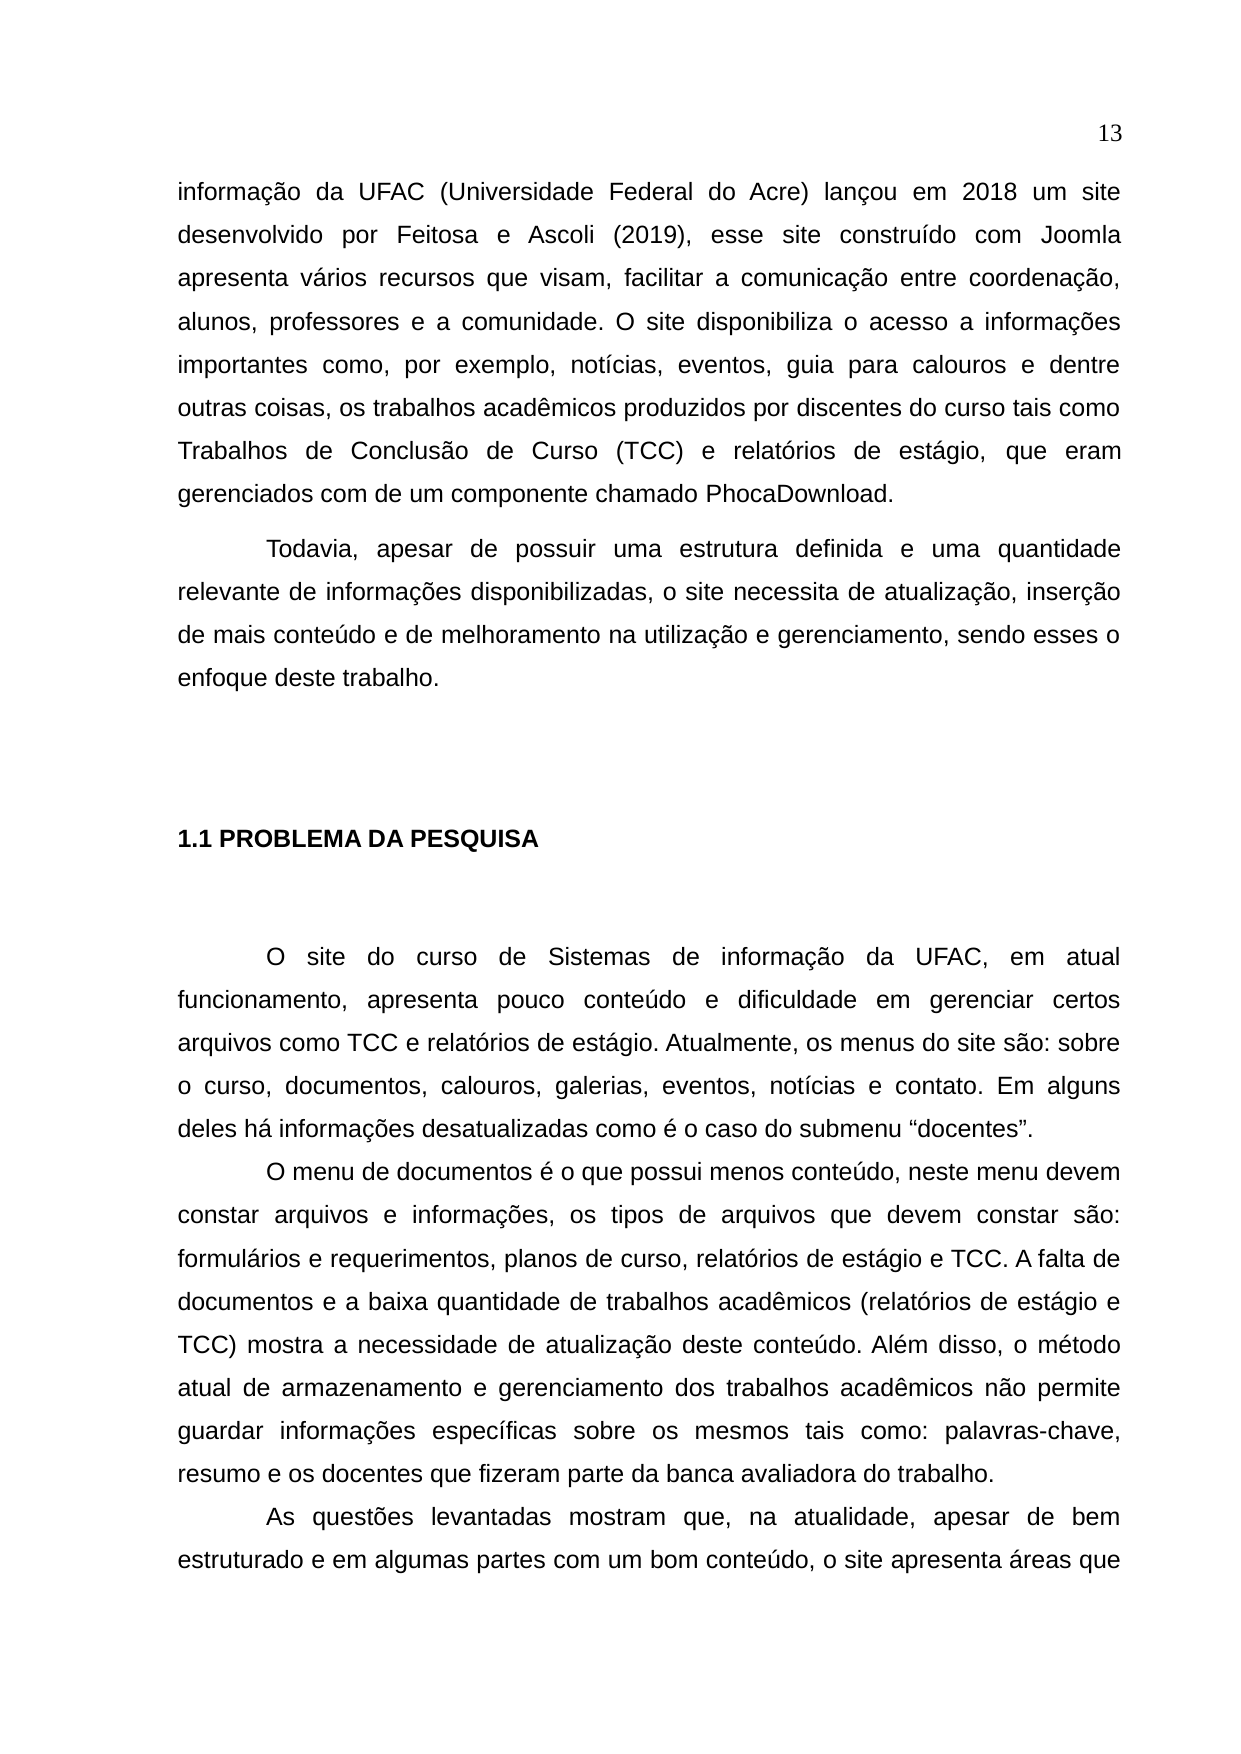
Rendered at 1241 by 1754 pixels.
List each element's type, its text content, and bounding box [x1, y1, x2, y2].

text O site do curso de Sistemas de informação da UFAC, em atual funcionamento, apresenta pouco conteúdo e dificuldade em gerenciar certos arquivos como TCC e relatórios de estágio. Atualmente, os menus do site são: sobre o curso, documentos, calouros, galerias, eventos, notícias e contato. Em alguns deles há informações desatualizadas como é o caso do submenu “docentes”. [177, 942, 1122, 1143]
text As questões levantadas mostram que, na atualidade, apesar de bem estruturado e em algumas partes com um bom conteúdo, o site apresenta áreas que [177, 1502, 1122, 1574]
text informação da UFAC (Universidade Federal do Acre) lançou em 2018 um site desenvolvido por Feitosa e Ascoli (2019), esse site construído com Joomla apresenta vários recursos que visam, facilitar a comunicação entre coordenação, alunos, professores e a comunidade. O site disponibiliza o acesso a informações importantes como, por exemplo, notícias, eventos, guia para calouros e dentre outras coisas, os trabalhos acadêmicos produzidos por discentes do curso tais como Trabalhos de Conclusão de Curso (TCC) e relatórios de estágio, que eram gerenciados com de um componente chamado PhocaDownload. [177, 177, 1122, 508]
text O menu de documentos é o que possui menos conteúdo, neste menu devem constar arquivos e informações, os tipos de arquivos que devem constar são: formulários e requerimentos, planos de curso, relatórios de estágio e TCC. A falta de documentos e a baixa quantidade de trabalhos acadêmicos (relatórios de estágio e TCC) mostra a necessidade de atualização deste conteúdo. Além disso, o método atual de armazenamento e gerenciamento dos trabalhos acadêmicos não permite guardar informações específicas sobre os mesmos tais como: palavras-chave, resumo e os docentes que fizeram parte da banca avaliadora do trabalho. [177, 1157, 1122, 1488]
text 1.1 Problema da pesquisa [177, 824, 1122, 853]
text Todavia, apesar de possuir uma estrutura definida e uma quantidade relevante de informações disponibilizadas, o site necessita de atualização, inserção de mais conteúdo e de melhoramento na utilização e gerenciamento, sendo esses o enfoque deste trabalho. [177, 534, 1122, 692]
